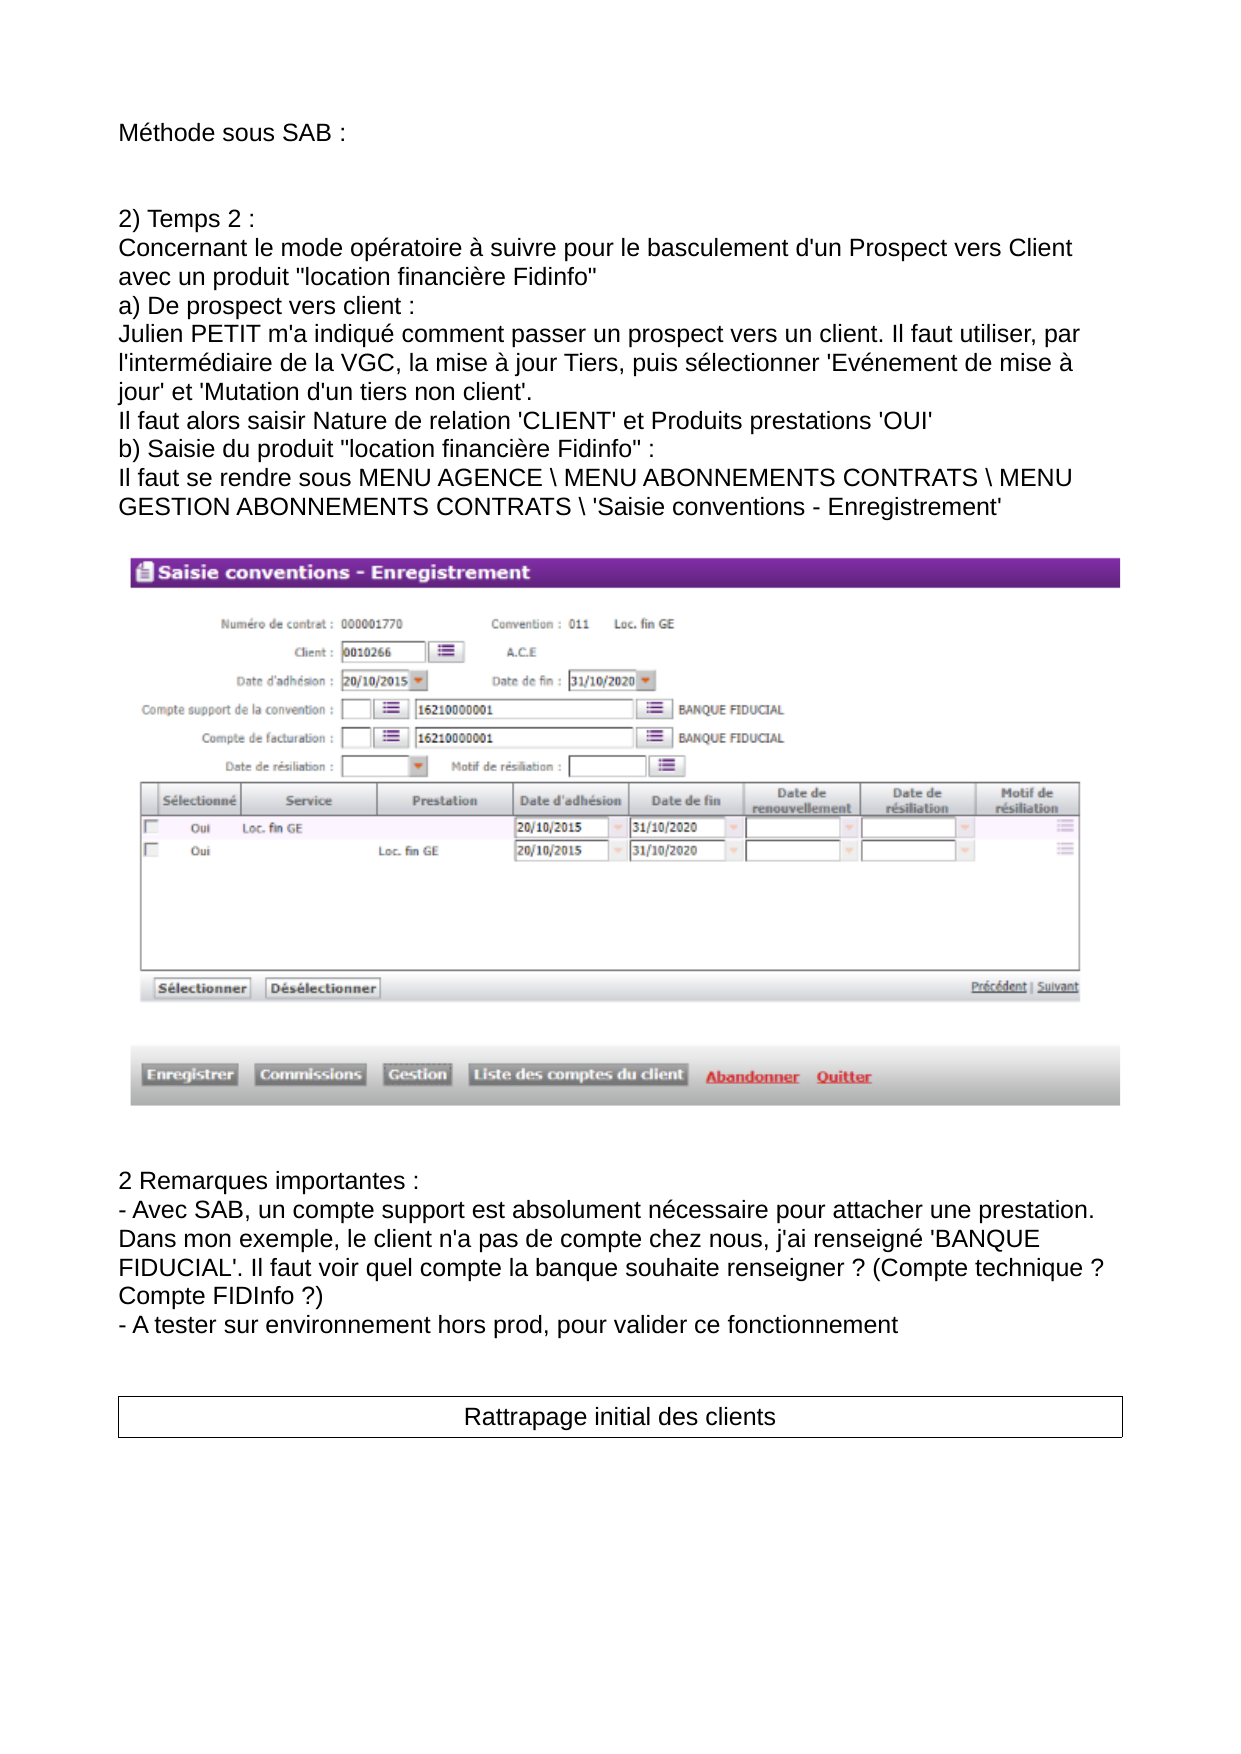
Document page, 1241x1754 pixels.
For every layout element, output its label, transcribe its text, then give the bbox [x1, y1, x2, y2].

table_header Rattrapage initial des clients [119, 1397, 1122, 1437]
text Il faut se rendre sous MENU AGENCE \ MENU ABONNEMENTS CONTRATS \ MENU GESTION ABONNEMENTS CONTRATS \ 'Saisie conventions - Enregistrement' [118, 463, 1122, 521]
text Il faut alors saisir Nature de relation 'CLIENT' et Produits prestations 'OUI' [118, 406, 1122, 434]
text - Avec SAB, un compte support est absolument nécessaire pour attacher une prestation. Dans mon exemple, le client n'a pas de compte chez nous, j'ai renseigné 'BANQUE FIDUCIAL'. Il faut voir quel compte la banque souhaite renseigner ? (Compte technique ? Compte FIDInfo ?) [118, 1195, 1122, 1310]
picture [120, 549, 1121, 1109]
text 2 Remarques importantes : [118, 1166, 1122, 1195]
text Julien PETIT m'a indiqué comment passer un prospect vers un client. Il faut utiliser, par l'intermédiaire de la VGC, la mise à jour Tiers, puis sélectionner 'Evénement de mise à jour' et 'Mutation d'un tiers non client'. [118, 319, 1122, 406]
text a) De prospect vers client : [118, 291, 1122, 319]
text - A tester sur environnement hors prod, pour valider ce fonctionnement [118, 1310, 1122, 1339]
text b) Saisie du produit "location financière Fidinfo" : [118, 434, 1122, 463]
text Méthode sous SAB : [118, 118, 1122, 147]
text 2) Temps 2 : [118, 204, 1122, 233]
text Concernant le mode opératoire à suivre pour le basculement d'un Prospect vers Client avec un produit "location financière Fidinfo" [118, 233, 1122, 291]
